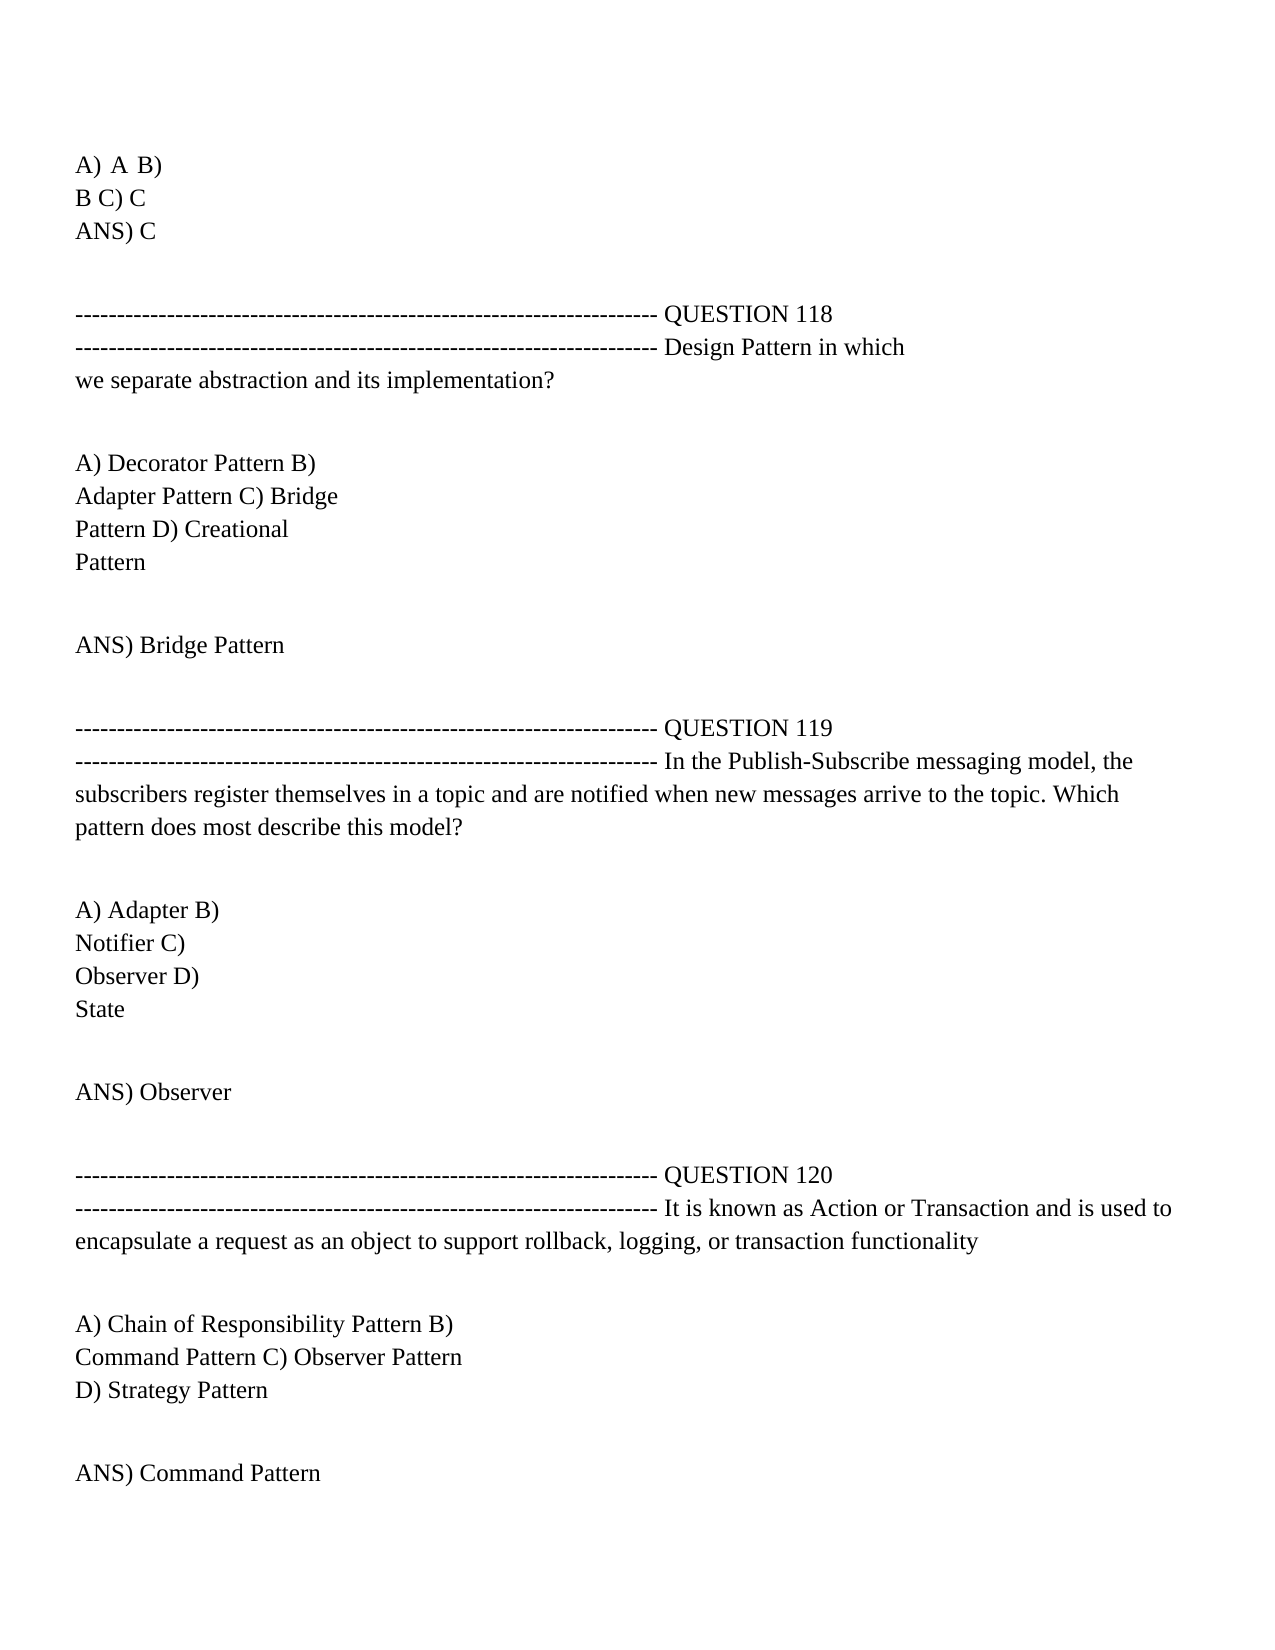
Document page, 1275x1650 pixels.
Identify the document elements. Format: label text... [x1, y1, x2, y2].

text ANS) Observer [75, 1077, 280, 1106]
text ANS) C [75, 216, 195, 245]
text A) Adapter B) Notifier C) Observer D) State [75, 895, 247, 1023]
text ANS) Bridge Pattern [75, 630, 337, 659]
text A) Chain of Responsibility Pattern B) Command Pattern C) Observer Pattern D) Strategy Pattern [75, 1309, 484, 1404]
text ---------------------------------------------------------------------- QUESTION 119 ---------------------------------------------------------------------- In the Publish-Subscribe messaging model, the subscribers register themselves in a topic and are notified when new messages arrive to the topic. Which pattern does most describe this model? [75, 713, 1190, 841]
text ---------------------------------------------------------------------- QUESTION 118 ---------------------------------------------------------------------- Design Pattern in which we separate abstraction and its implementation? [75, 299, 917, 394]
text A) A B) B C) C [75, 150, 162, 212]
text ANS) Command Pattern [75, 1458, 380, 1487]
text A) Decorator Pattern B) Adapter Pattern C) Bridge Pattern D) Creational Pattern [75, 448, 346, 576]
text ---------------------------------------------------------------------- QUESTION 120 ---------------------------------------------------------------------- It is known as Action or Transaction and is used to encapsulate a request as an object to support rollback, logging, or transaction functionality [75, 1160, 1180, 1255]
